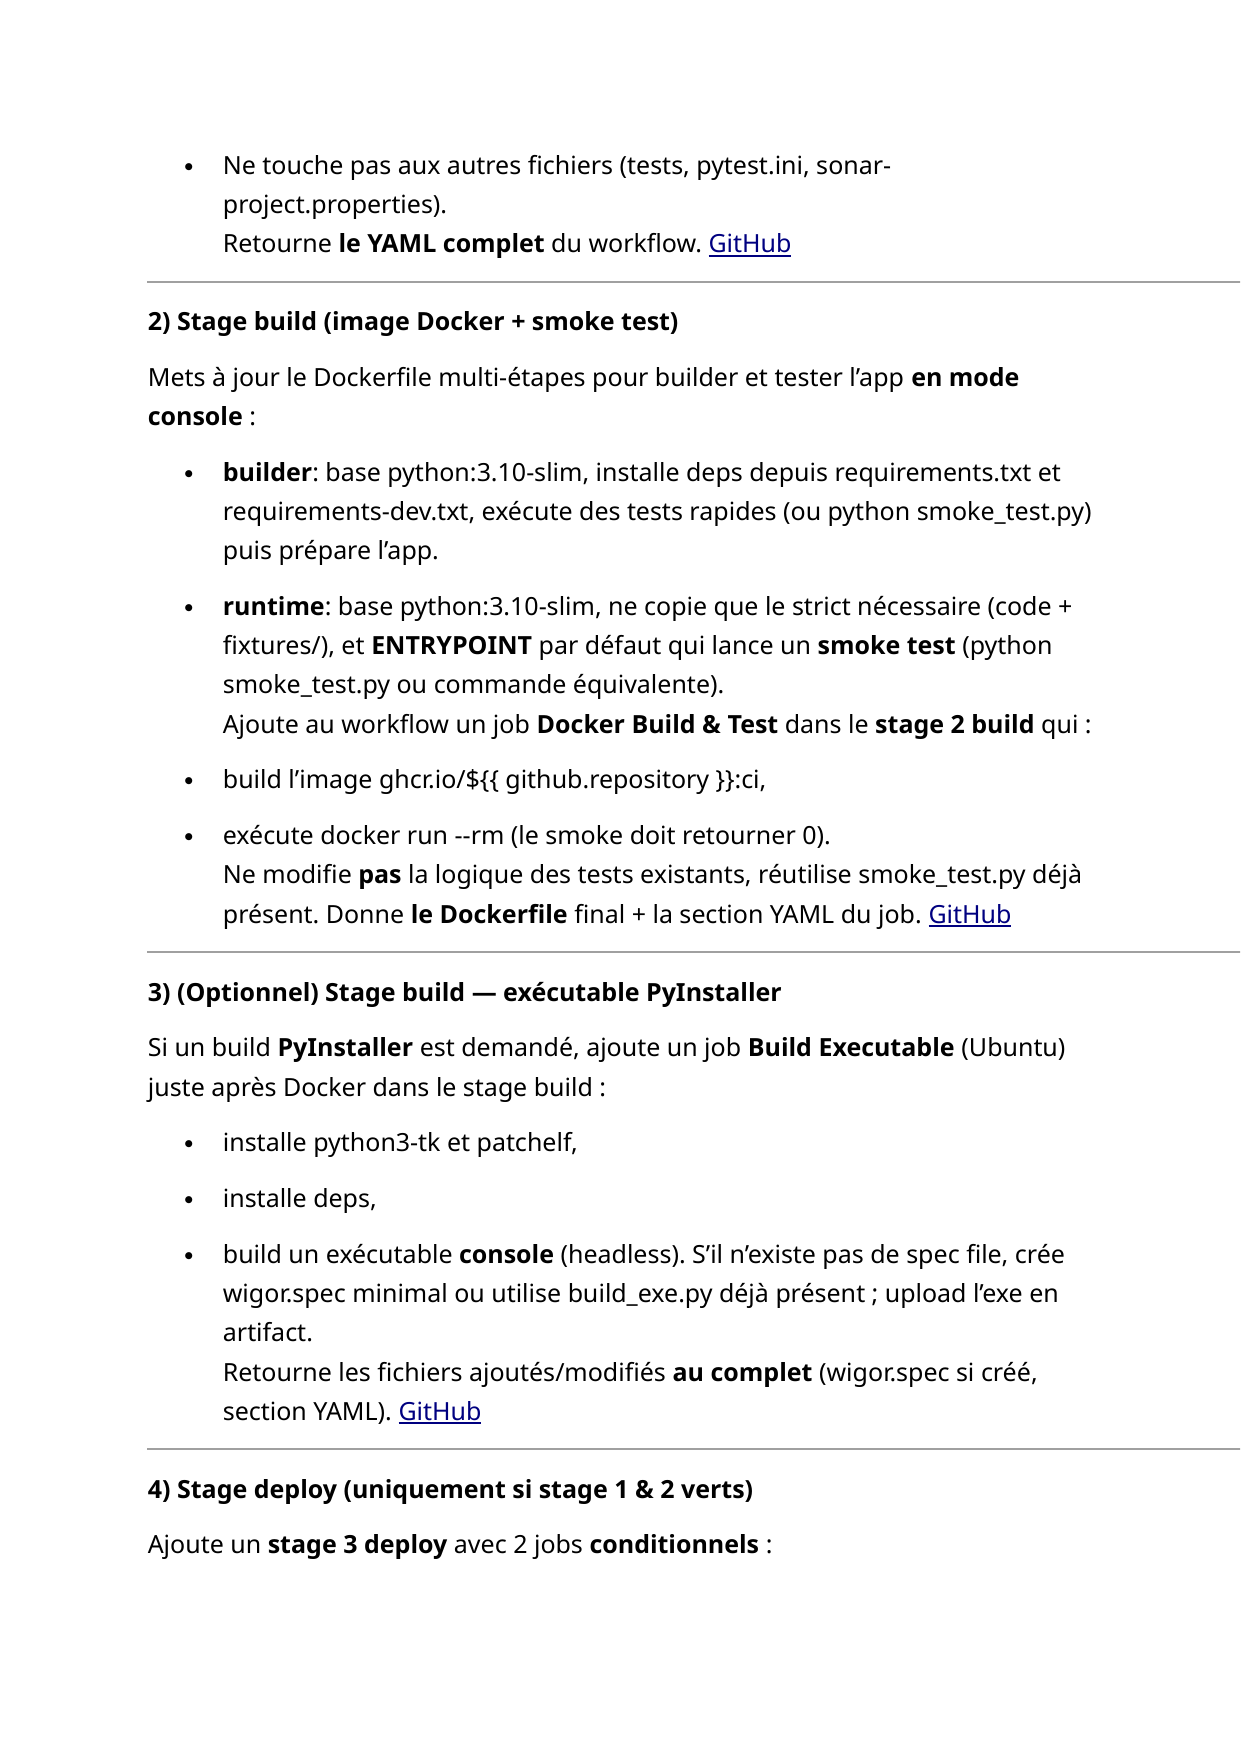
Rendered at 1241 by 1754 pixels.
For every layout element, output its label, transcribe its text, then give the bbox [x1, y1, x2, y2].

text Si un build PyInstaller est demandé, ajoute un job Build Executable (Ubuntu) juste après Docker dans le stage build : [148, 1030, 1093, 1103]
list build l’image ghcr.io/${{ github.repository }}:ci, [185, 762, 1093, 796]
list builder: base python:3.10-slim, installe deps depuis requirements.txt et requirements-dev.txt, exécute des tests rapides (ou python smoke_test.py) puis prépare l’app. [185, 455, 1093, 567]
list Ne touche pas aux autres fichiers (tests, pytest.ini, sonar-project.properties). Retourne le YAML complet du workflow. GitHub [185, 148, 1093, 260]
list installe python3-tk et patchelf, [185, 1125, 1093, 1159]
list runtime: base python:3.10-slim, ne copie que le strict nécessaire (code + fixtures/), et ENTRYPOINT par défaut qui lance un smoke test (python smoke_test.py ou commande équivalente). Ajoute au workflow un job Docker Build & Test dans le stage 2 build qui : [185, 589, 1093, 740]
list exécute docker run --rm (le smoke doit retourner 0). Ne modifie pas la logique des tests existants, réutilise smoke_test.py déjà présent. Donne le Dockerfile final + la section YAML du job. GitHub [185, 818, 1093, 930]
text Mets à jour le Dockerfile multi-étapes pour builder et tester l’app en mode console : [148, 360, 1093, 433]
text 2) Stage build (image Docker + smoke test) [148, 304, 1093, 338]
list build un exécutable console (headless). S’il n’existe pas de spec file, crée wigor.spec minimal ou utilise build_exe.py déjà présent ; upload l’exe en artifact. Retourne les fichiers ajoutés/modifiés au complet (wigor.spec si créé, section YAML). GitHub [185, 1237, 1093, 1427]
list installe deps, [185, 1181, 1093, 1215]
text 3) (Optionnel) Stage build — exécutable PyInstaller [148, 974, 1093, 1008]
text 4) Stage deploy (uniquement si stage 1 & 2 verts) [148, 1471, 1093, 1505]
text Ajoute un stage 3 deploy avec 2 jobs conditionnels : [148, 1527, 1093, 1561]
